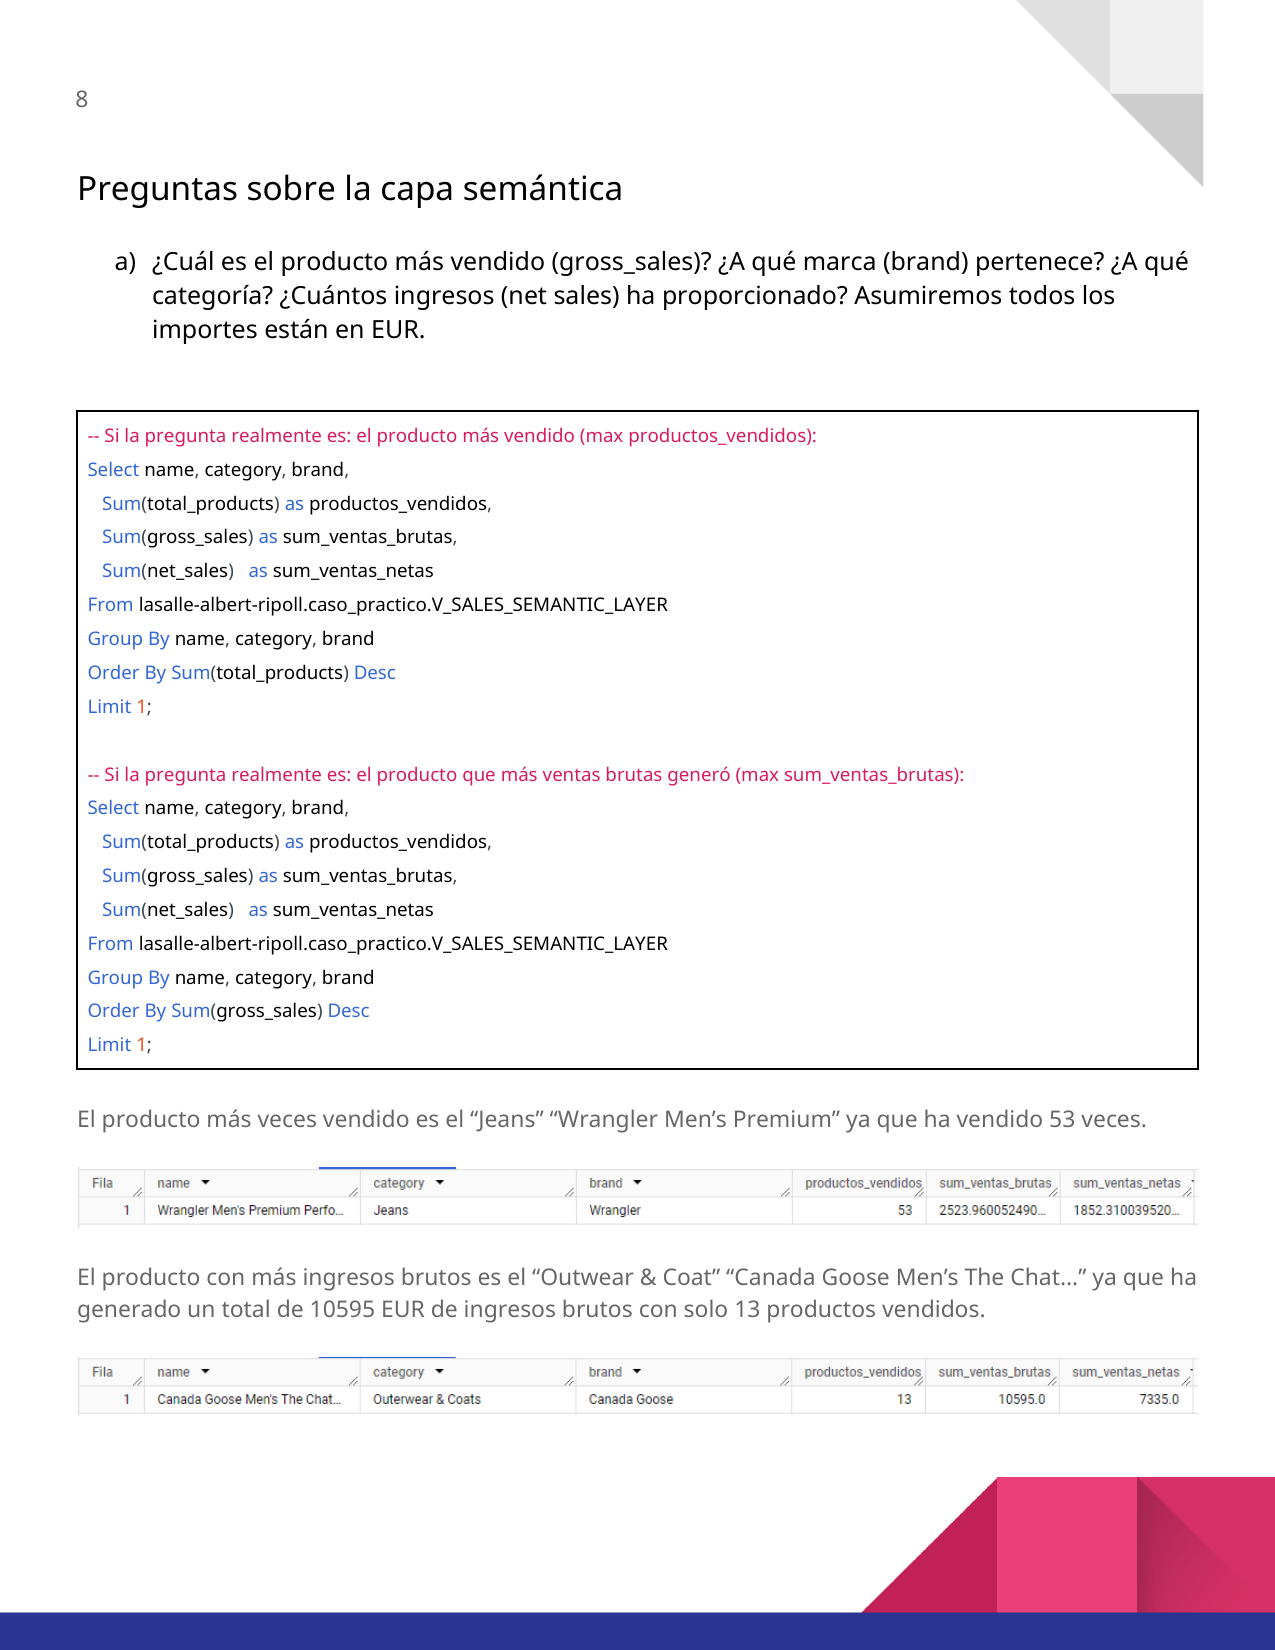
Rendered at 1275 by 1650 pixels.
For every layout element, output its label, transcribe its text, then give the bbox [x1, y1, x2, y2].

subtitle El producto con más ingresos brutos es el “Outwear & Coat” “Canada Goose Men’s The Chat…” ya que ha generado un total de 10595 EUR de ingresos brutos con solo 13 productos vendidos. [77, 1261, 1198, 1324]
subtitle Preguntas sobre la capa semántica [77, 164, 1198, 210]
picture [1015, 0, 1204, 188]
picture [76, 1167, 1199, 1228]
picture [76, 1357, 1199, 1416]
picture [0, 1475, 1275, 1650]
subtitle El producto más veces vendido es el “Jeans” “Wrangler Men’s Premium” ya que ha vendido 53 veces. [77, 1103, 1198, 1134]
table_header -- Si la pregunta realmente es: el producto más vendido (max productos_vendidos): Select name, category, brand, Sum(total_products) as productos_vendidos, Sum(gross_sales) as sum_ventas_brutas, Sum(net_sales) as sum_ventas_netas From lasalle-albert-ripoll.caso_practico.V_SALES_SEMANTIC_LAYER Group By name, category, brand Order By Sum(total_products) Desc Limit 1; -- Si la pregunta realmente es: el producto que más ventas brutas generó (max sum_ventas_brutas): Select name, category, brand, Sum(total_products) as productos_vendidos, Sum(gross_sales) as sum_ventas_brutas, Sum(net_sales) as sum_ventas_netas From lasalle-albert-ripoll.caso_practico.V_SALES_SEMANTIC_LAYER Group By name, category, brand Order By Sum(gross_sales) Desc Limit 1; [78, 412, 1197, 1068]
subtitle ¿Cuál es el producto más vendido (gross_sales)? ¿A qué marca (brand) pertenece? ¿A qué categoría? ¿Cuántos ingresos (net sales) ha proporcionado? Asumiremos todos los importes están en EUR. [114, 243, 1198, 346]
